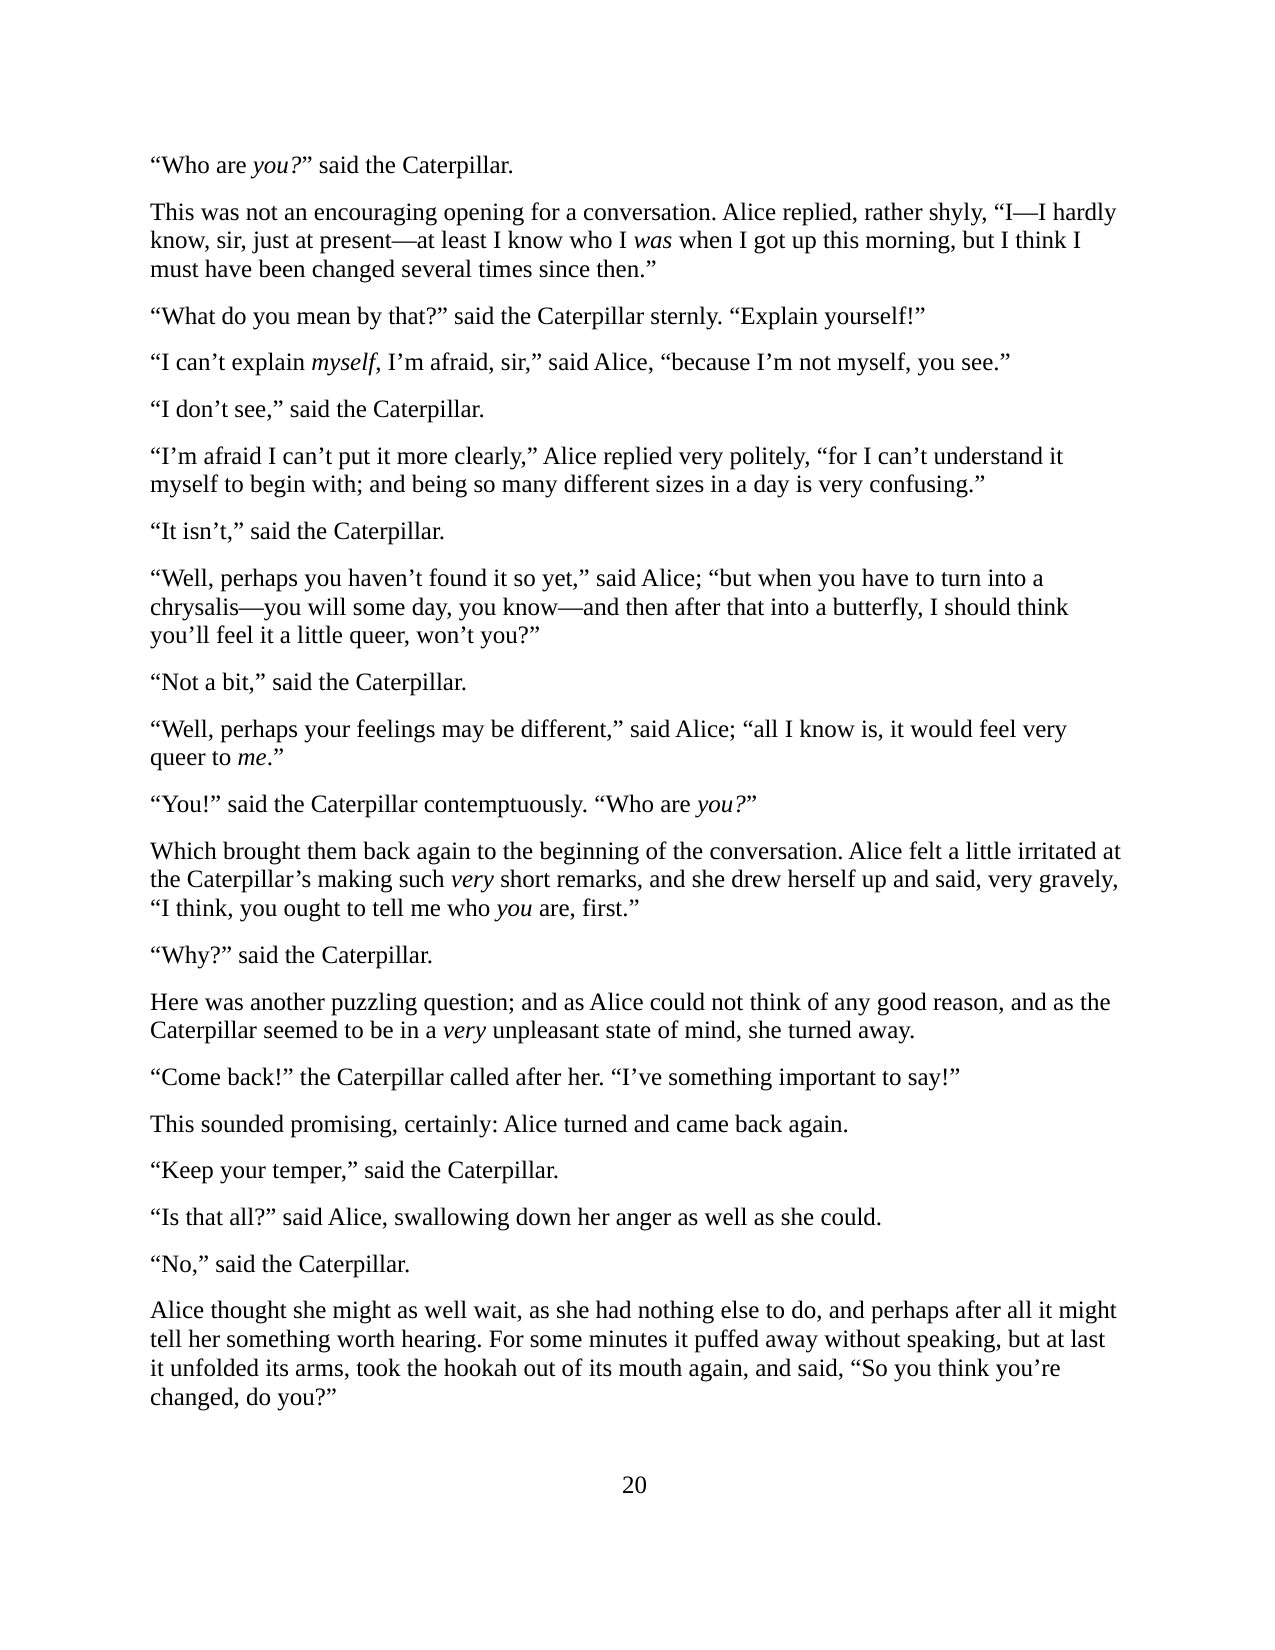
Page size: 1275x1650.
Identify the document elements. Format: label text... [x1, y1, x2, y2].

text “You!” said the Caterpillar contemptuously. “Who are you?” [150, 789, 1125, 818]
text “I’m afraid I can’t put it more clearly,” Alice replied very politely, “for I can’t understand it myself to begin with; and being so many different sizes in a day is very confusing.” [150, 441, 1125, 498]
text Which brought them back again to the beginning of the conversation. Alice felt a little irritated at the Caterpillar’s making such very short remarks, and she drew herself up and said, very gravely, “I think, you ought to tell me who you are, first.” [150, 836, 1125, 922]
text “No,” said the Caterpillar. [150, 1249, 1125, 1277]
text Here was another puzzling question; and as Alice could not think of any good reason, and as the Caterpillar seemed to be in a very unpleasant state of mind, she turned away. [150, 987, 1125, 1044]
text “Who are you?” said the Caterpillar. [150, 150, 1125, 179]
text “I don’t see,” said the Caterpillar. [150, 394, 1125, 423]
text “Well, perhaps you haven’t found it so yet,” said Alice; “but when you have to turn into a chrysalis—you will some day, you know—and then after that into a butterfly, I should think you’ll feel it a little queer, won’t you?” [150, 563, 1125, 649]
text “What do you mean by that?” said the Caterpillar sternly. “Explain yourself!” [150, 301, 1125, 329]
text “Not a bit,” said the Caterpillar. [150, 667, 1125, 696]
text This was not an encouraging opening for a conversation. Alice replied, rather shyly, “I—I hardly know, sir, just at present—at least I know who I was when I got up this morning, but I think I must have been changed several times since then.” [150, 197, 1125, 283]
text “Why?” said the Caterpillar. [150, 940, 1125, 969]
text “I can’t explain myself, I’m afraid, sir,” said Alice, “because I’m not myself, you see.” [150, 347, 1125, 376]
text “It isn’t,” said the Caterpillar. [150, 516, 1125, 545]
text “Come back!” the Caterpillar called after her. “I’ve something important to say!” [150, 1062, 1125, 1091]
text “Well, perhaps your feelings may be different,” said Alice; “all I know is, it would feel very queer to me.” [150, 714, 1125, 771]
text Alice thought she might as well wait, as she had nothing else to do, and perhaps after all it might tell her something worth hearing. For some minutes it puffed away without speaking, but at last it unfolded its arms, took the hookah out of its mouth again, and said, “So you think you’re changed, do you?” [150, 1295, 1125, 1410]
text “Keep your temper,” said the Caterpillar. [150, 1155, 1125, 1184]
text This sounded promising, certainly: Alice turned and came back again. [150, 1109, 1125, 1137]
text “Is that all?” said Alice, swallowing down her anger as well as she could. [150, 1202, 1125, 1231]
